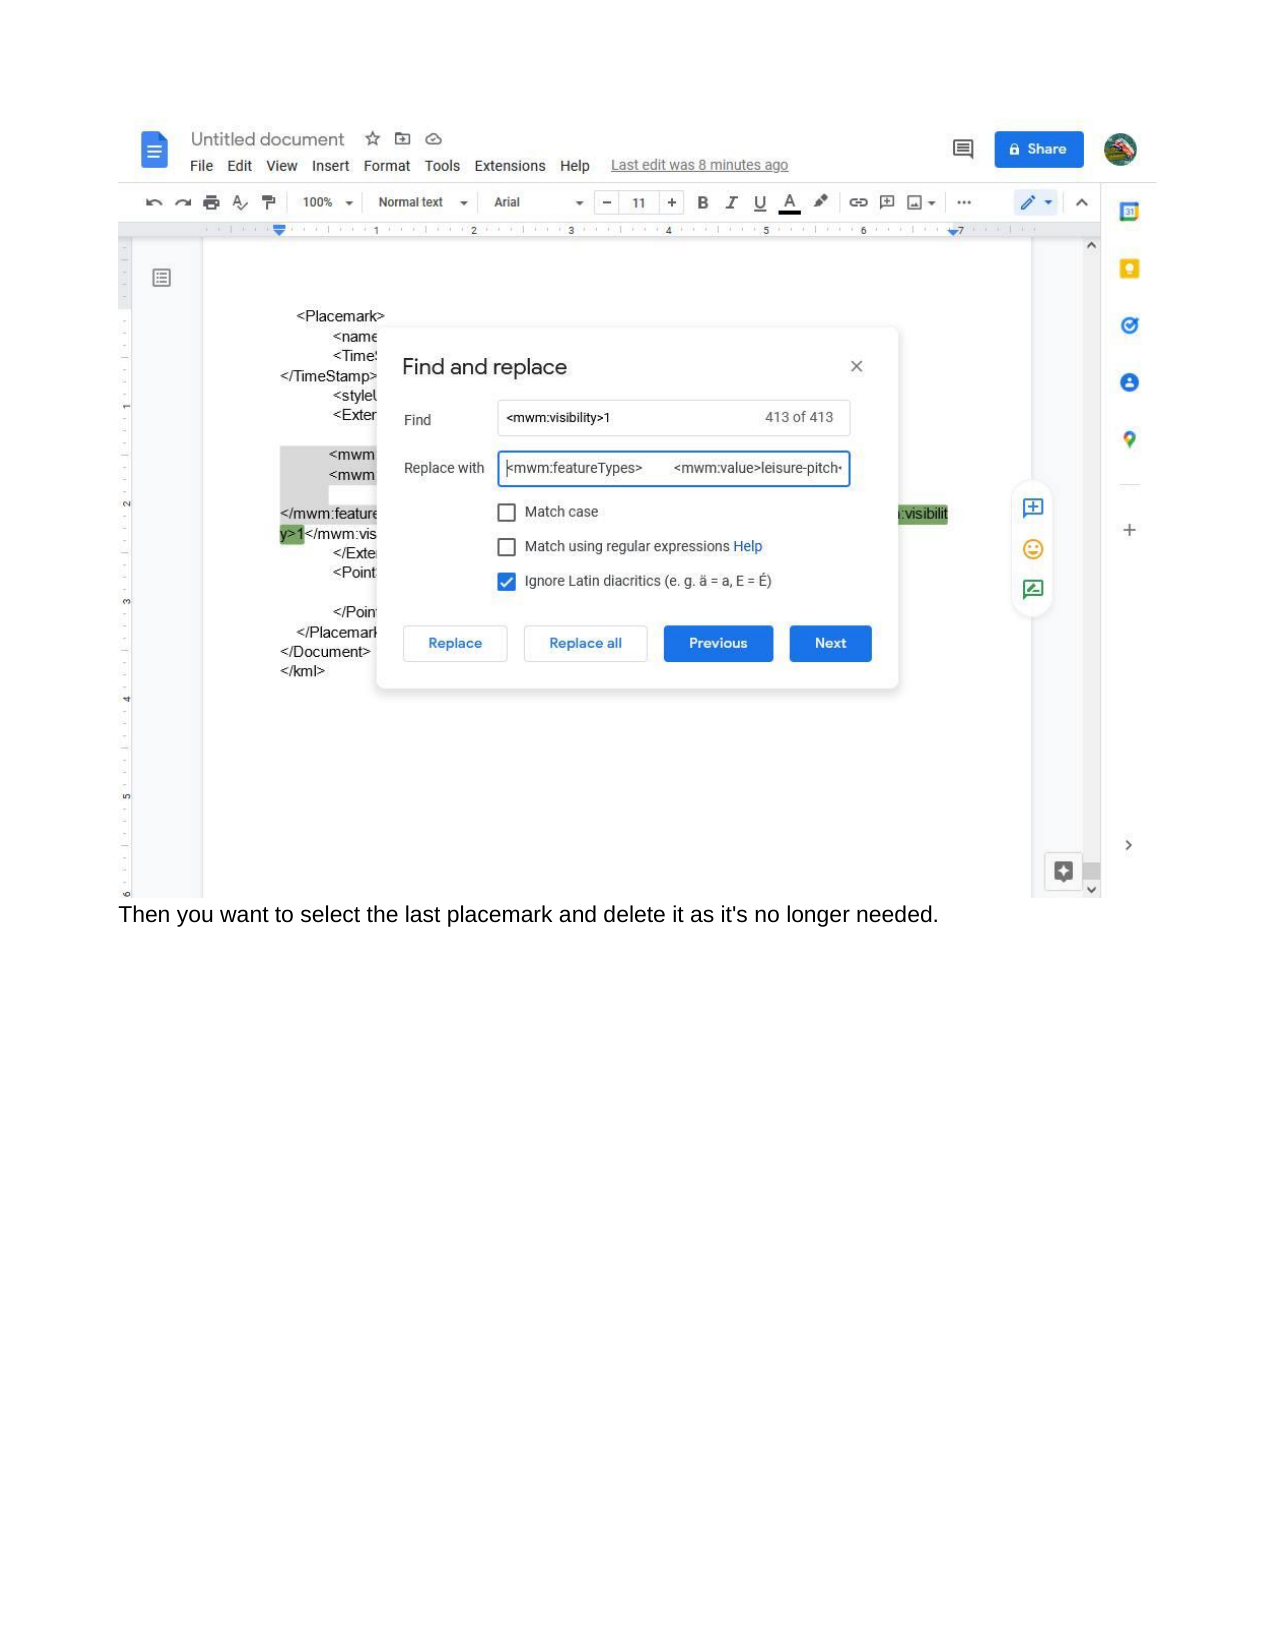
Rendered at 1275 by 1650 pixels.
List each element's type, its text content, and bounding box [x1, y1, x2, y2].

text Then you want to select the last placemark and delete it as it's no longer needed. [118, 898, 1157, 927]
picture [118, 118, 1157, 898]
